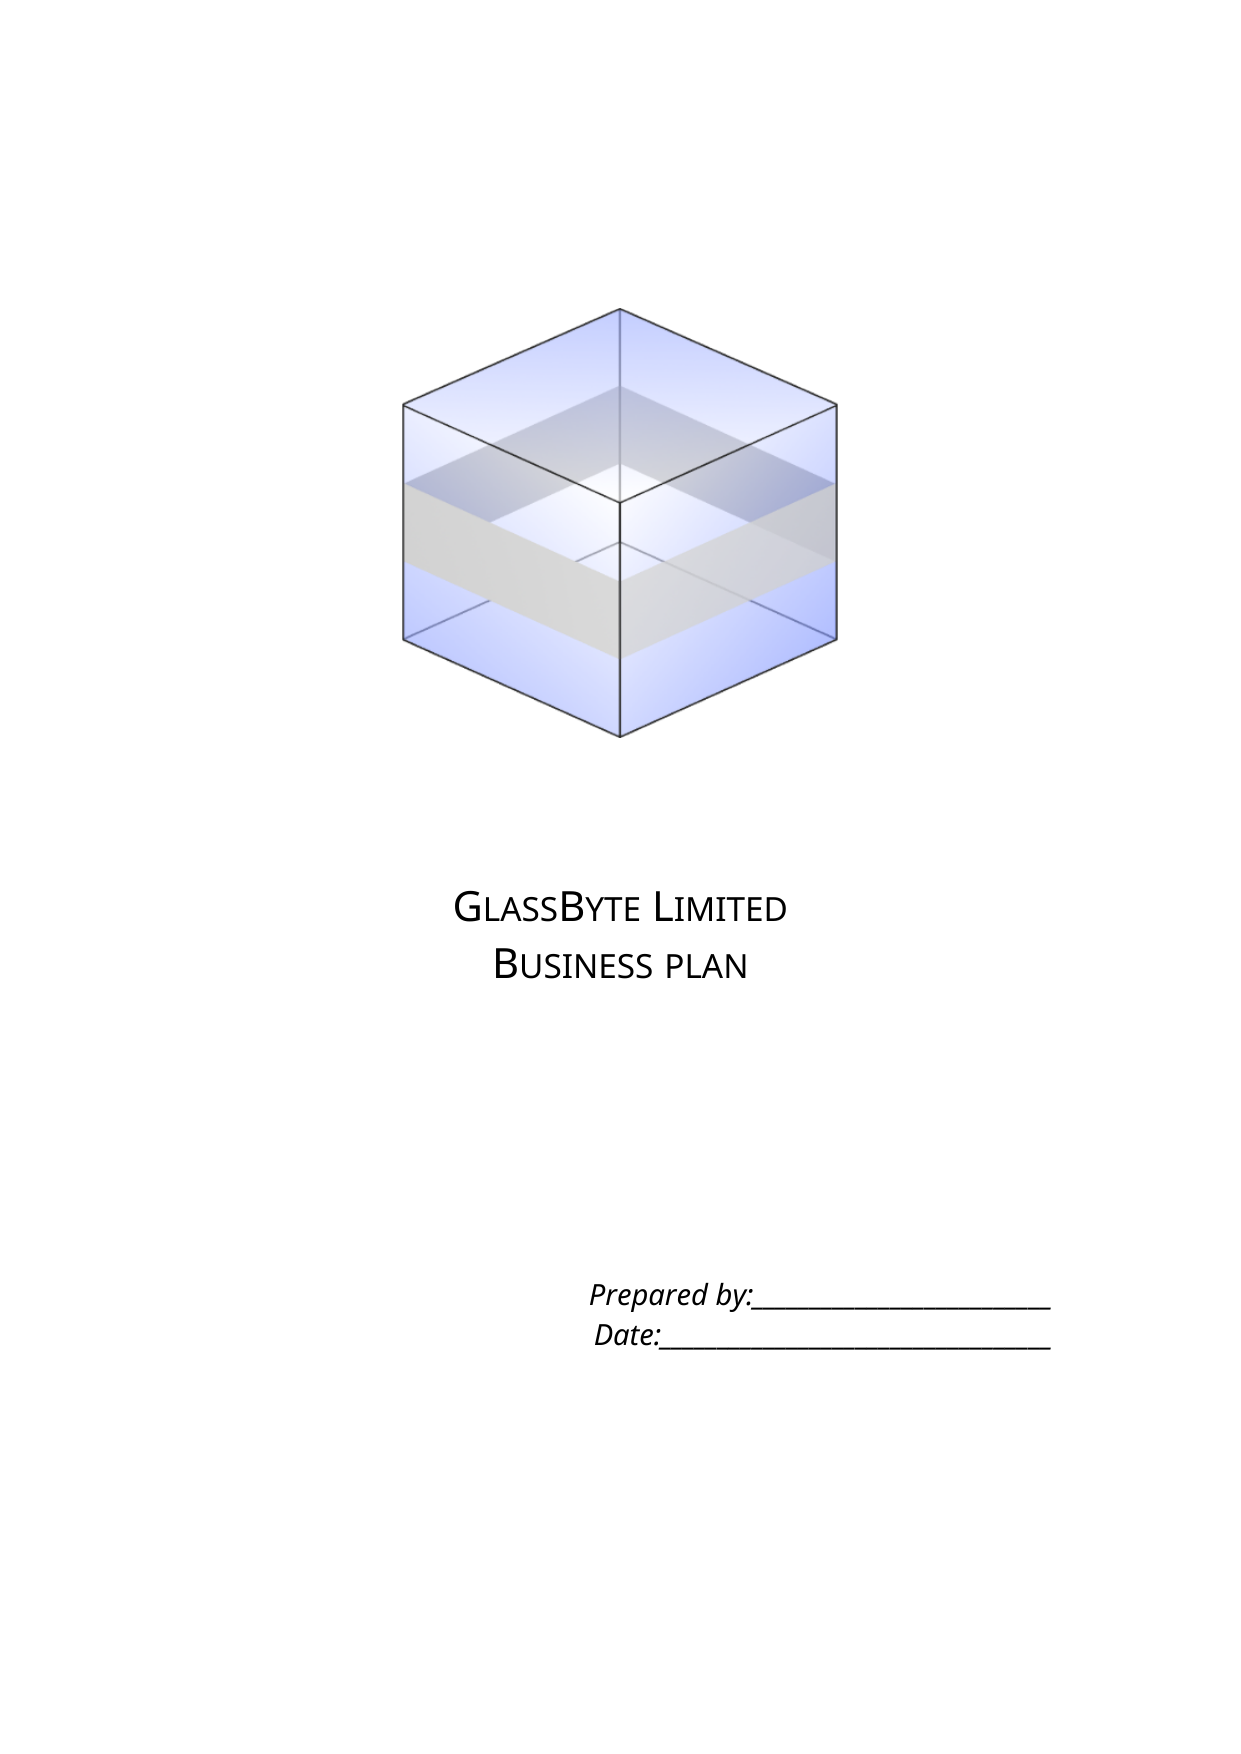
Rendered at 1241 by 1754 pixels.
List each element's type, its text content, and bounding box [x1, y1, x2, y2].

text GlassByte Limited [187, 877, 1053, 933]
text Prepared by:__________________________ [187, 1274, 1053, 1314]
text Date:__________________________________ [187, 1314, 1053, 1353]
picture [402, 308, 838, 738]
text Business plan [187, 933, 1053, 990]
